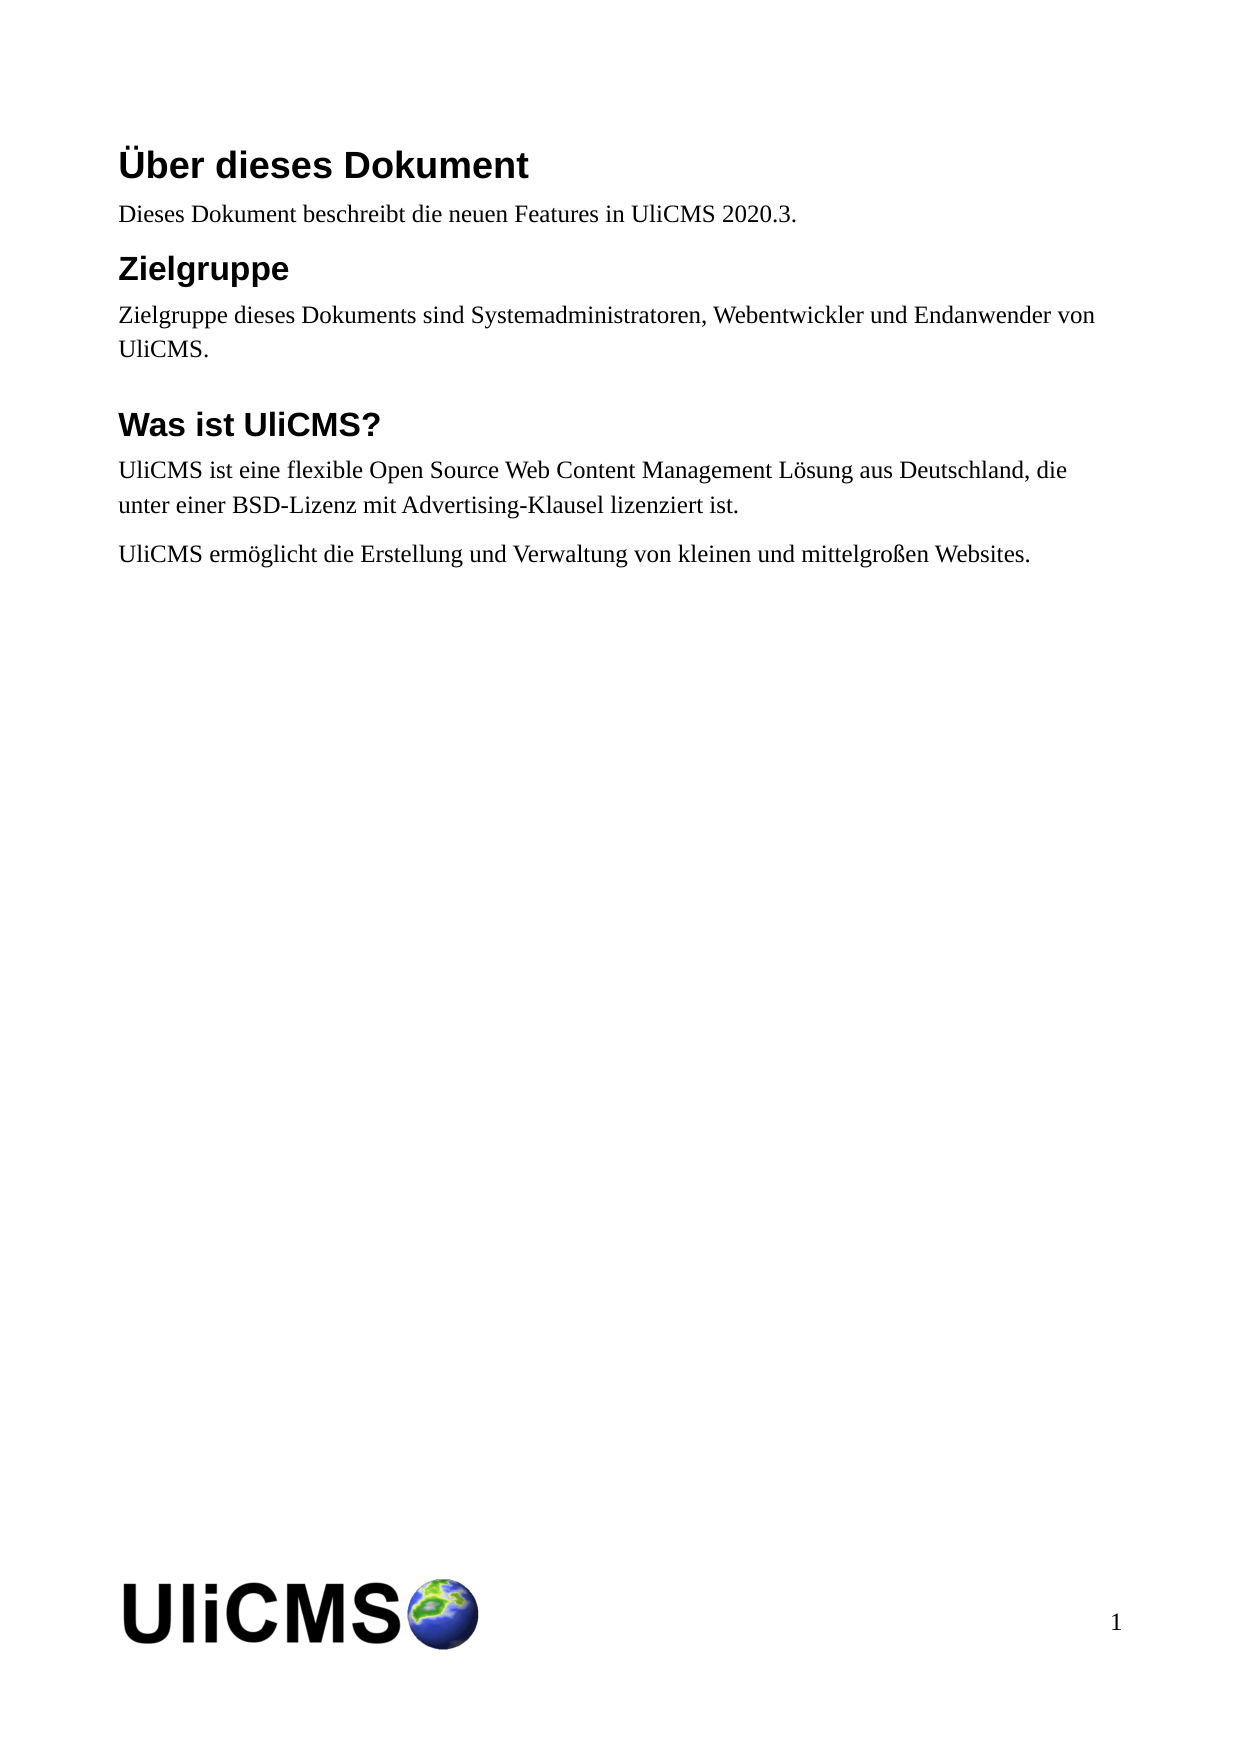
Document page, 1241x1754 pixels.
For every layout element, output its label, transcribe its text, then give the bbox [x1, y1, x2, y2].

text Dieses Dokument beschreibt die neuen Features in UliCMS 2020.3. [118, 199, 1122, 228]
text UliCMS ist eine flexible Open Source Web Content Management Lösung aus Deutschland, die unter einer BSD-Lizenz mit Advertising-Klausel lizenziert ist. [118, 456, 1122, 519]
picture [118, 1578, 479, 1652]
text UliCMS ermöglicht die Erstellung und Verwaltung von kleinen und mittelgroßen Websites. [118, 539, 1122, 568]
subtitle Über dieses Dokument [118, 143, 1122, 187]
subtitle Zielgruppe [118, 249, 1122, 287]
subtitle Was ist UliCMS? [118, 404, 1122, 443]
text Zielgruppe dieses Dokuments sind Systemadministratoren, Webentwickler und Endanwender von UliCMS. [118, 300, 1122, 363]
